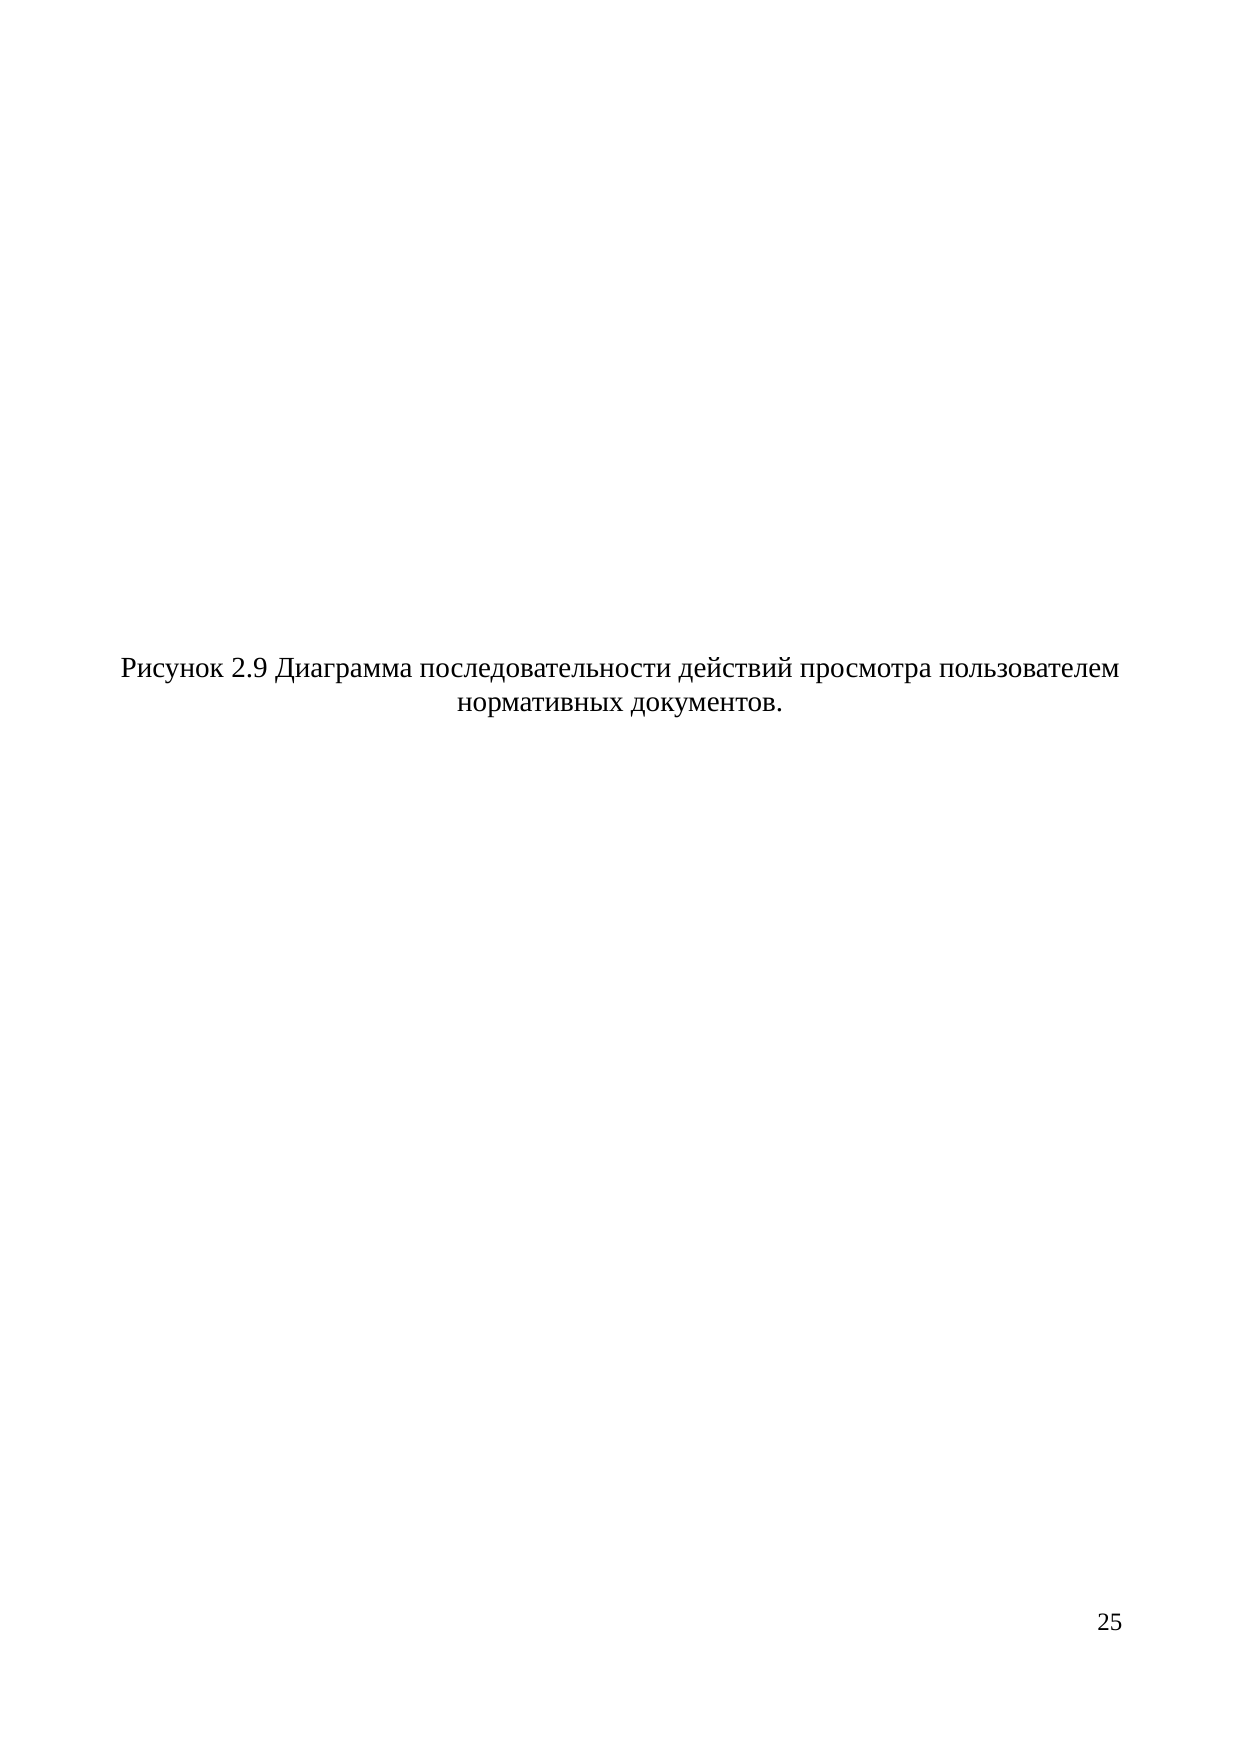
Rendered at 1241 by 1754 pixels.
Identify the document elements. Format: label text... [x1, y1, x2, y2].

text Рисунок 2.9 Диаграмма последовательности действий просмотра пользователем нормативных документов. [118, 160, 1122, 717]
